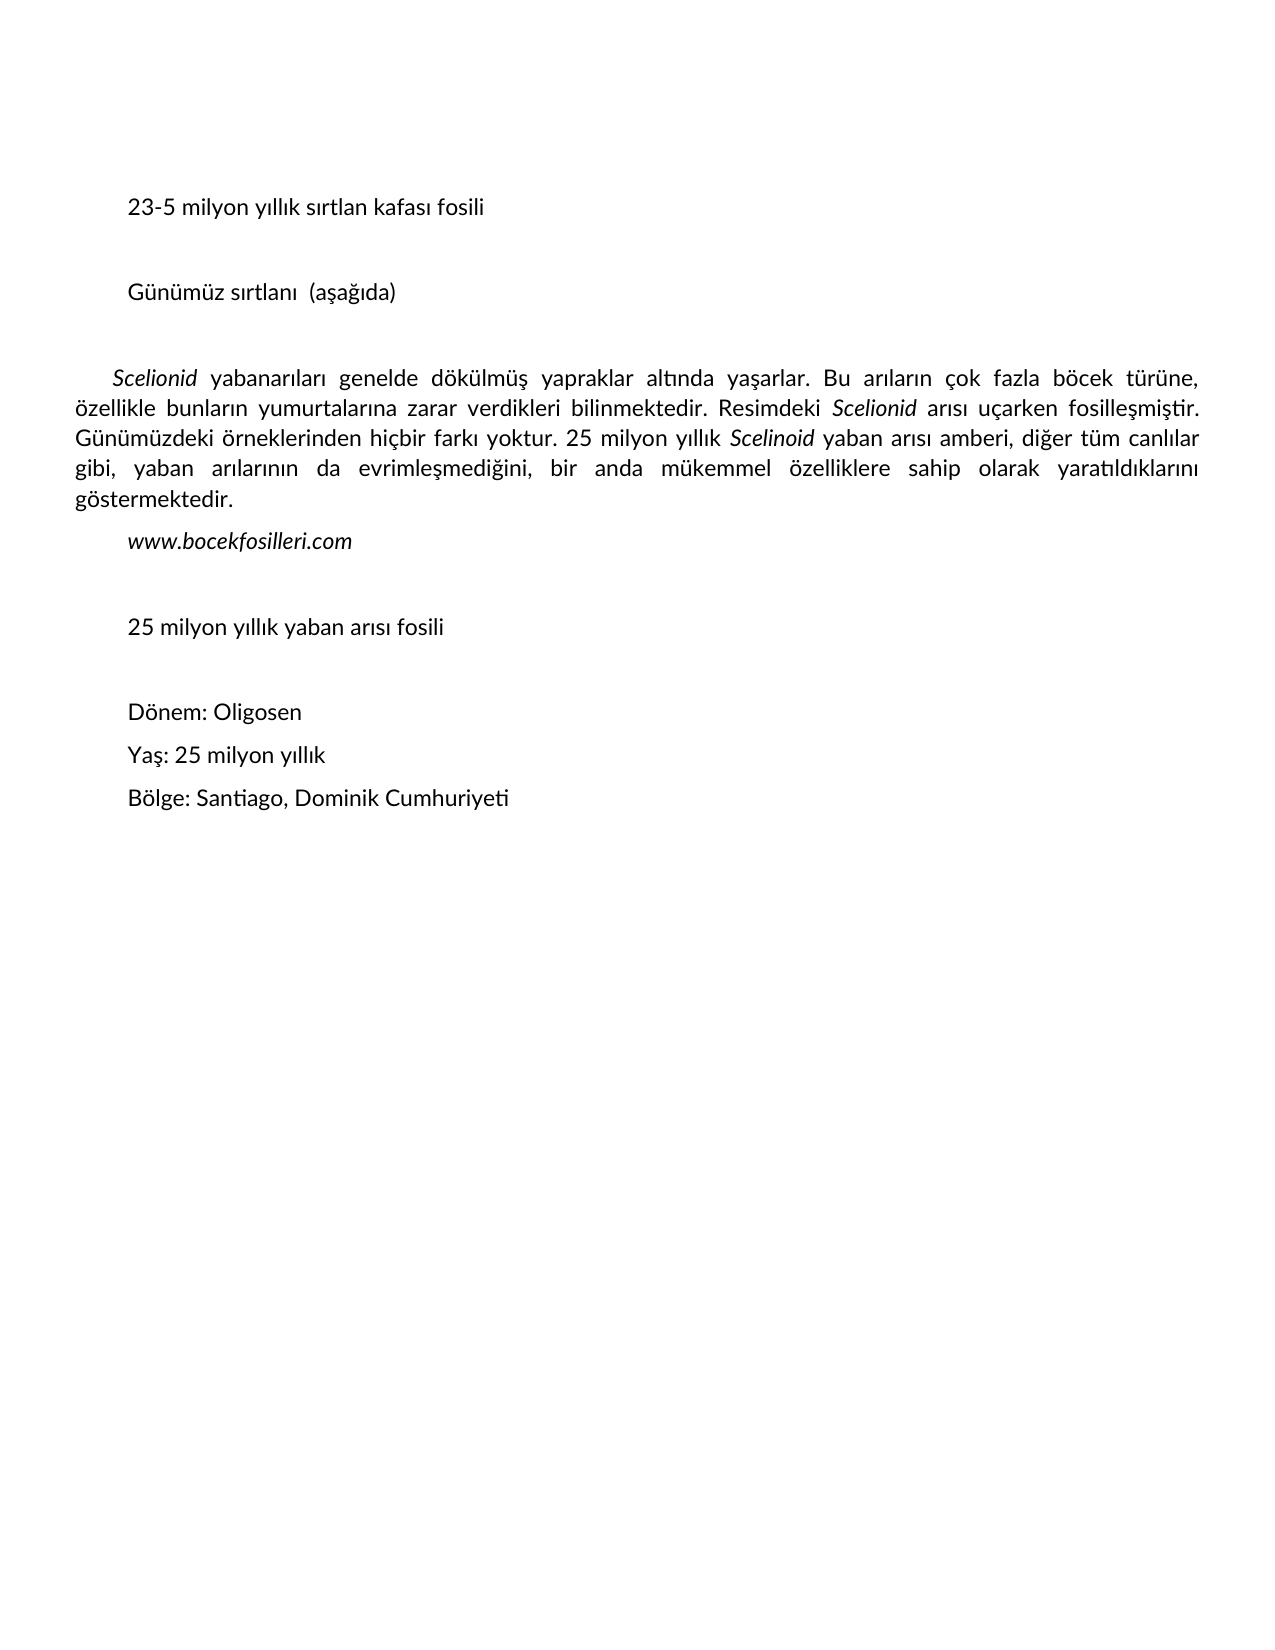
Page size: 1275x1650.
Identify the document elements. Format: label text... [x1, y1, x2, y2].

text 23-5 milyon yıllık sırtlan kafası fosili [127, 193, 1177, 220]
text Dönem: Oligosen [127, 698, 1177, 725]
text www.bocekfosilleri.com [127, 527, 1177, 554]
text Günümüz sırtlanı (aşağıda) [127, 278, 1177, 306]
text Yaş: 25 milyon yıllık [127, 741, 1177, 768]
text Scelionid yabanarıları genelde dökülmüş yapraklar altında yaşarlar. Bu arıların çok fazla böcek türüne, özellikle bunların yumurtalarına zarar verdikleri bilinmektedir. Resimdeki Scelionid arısı uçarken fosilleşmiştir. Günümüzdeki örneklerinden hiçbir farkı yoktur. 25 milyon yıllık Scelinoid yaban arısı amberi, diğer tüm canlılar gibi, yaban arılarının da evrimleşmediğini, bir anda mükemmel özelliklere sahip olarak yaratıldıklarını göstermektedir. [75, 363, 1200, 512]
text 25 milyon yıllık yaban arısı fosili [127, 612, 1177, 640]
text Bölge: Santiago, Dominik Cumhuriyeti [127, 783, 1177, 811]
